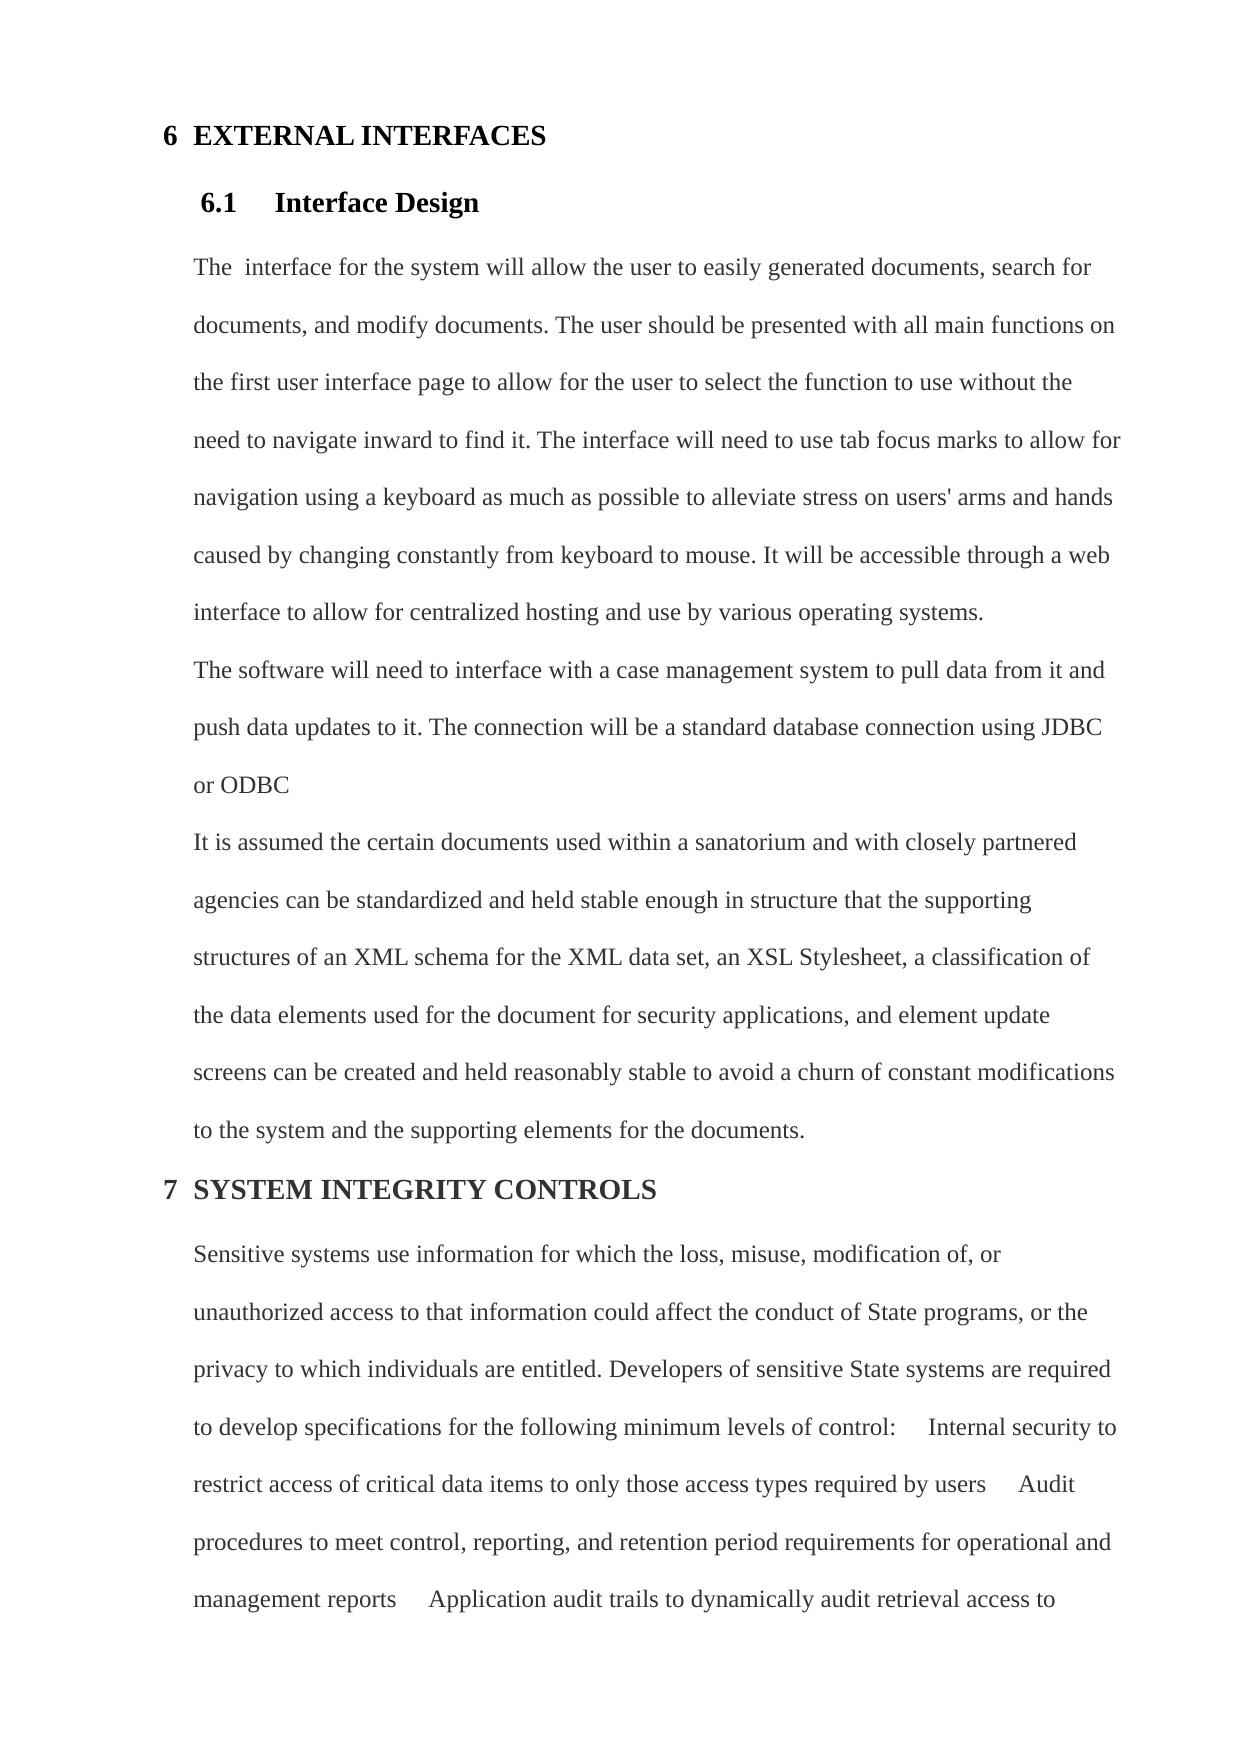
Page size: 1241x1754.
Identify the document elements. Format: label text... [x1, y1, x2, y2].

list It is assumed the certain documents used within a sanatorium and with closely partnered agencies can be standardized and held stable enough in structure that the supporting structures of an XML schema for the XML data set, an XSL Stylesheet, a classification of the data elements used for the document for security applications, and element update screens can be created and held reasonably stable to avoid a churn of constant modifications to the system and the supporting elements for the documents. [156, 827, 1122, 1143]
list Sensitive systems use information for which the loss, misuse, modification of, or unauthorized access to that information could affect the conduct of State programs, or the privacy to which individuals are entitled. Developers of sensitive State systems are required to develop specifications for the following minimum levels of control:  Internal security to restrict access of critical data items to only those access types required by users  Audit procedures to meet control, reporting, and retention period requirements for operational and management reports  Application audit trails to dynamically audit retrieval access to [156, 1239, 1122, 1613]
list EXTERNAL INTERFACES [156, 118, 1122, 152]
list SYSTEM INTEGRITY CONTROLS [156, 1172, 1122, 1206]
list The software will need to interface with a case management system to pull data from it and push data updates to it. The connection will be a standard database connection using JDBC or ODBC [156, 655, 1122, 798]
list The interface for the system will allow the user to easily generated documents, search for documents, and modify documents. The user should be presented with all main functions on the first user interface page to allow for the user to select the function to use without the need to navigate inward to find it. The interface will need to use tab focus marks to allow for navigation using a keyboard as much as possible to alleviate stress on users' arms and hands caused by changing constantly from keyboard to mouse. It will be accessible through a web interface to allow for centralized hosting and use by various operating systems. [156, 252, 1122, 626]
list Interface Design [193, 185, 1122, 219]
